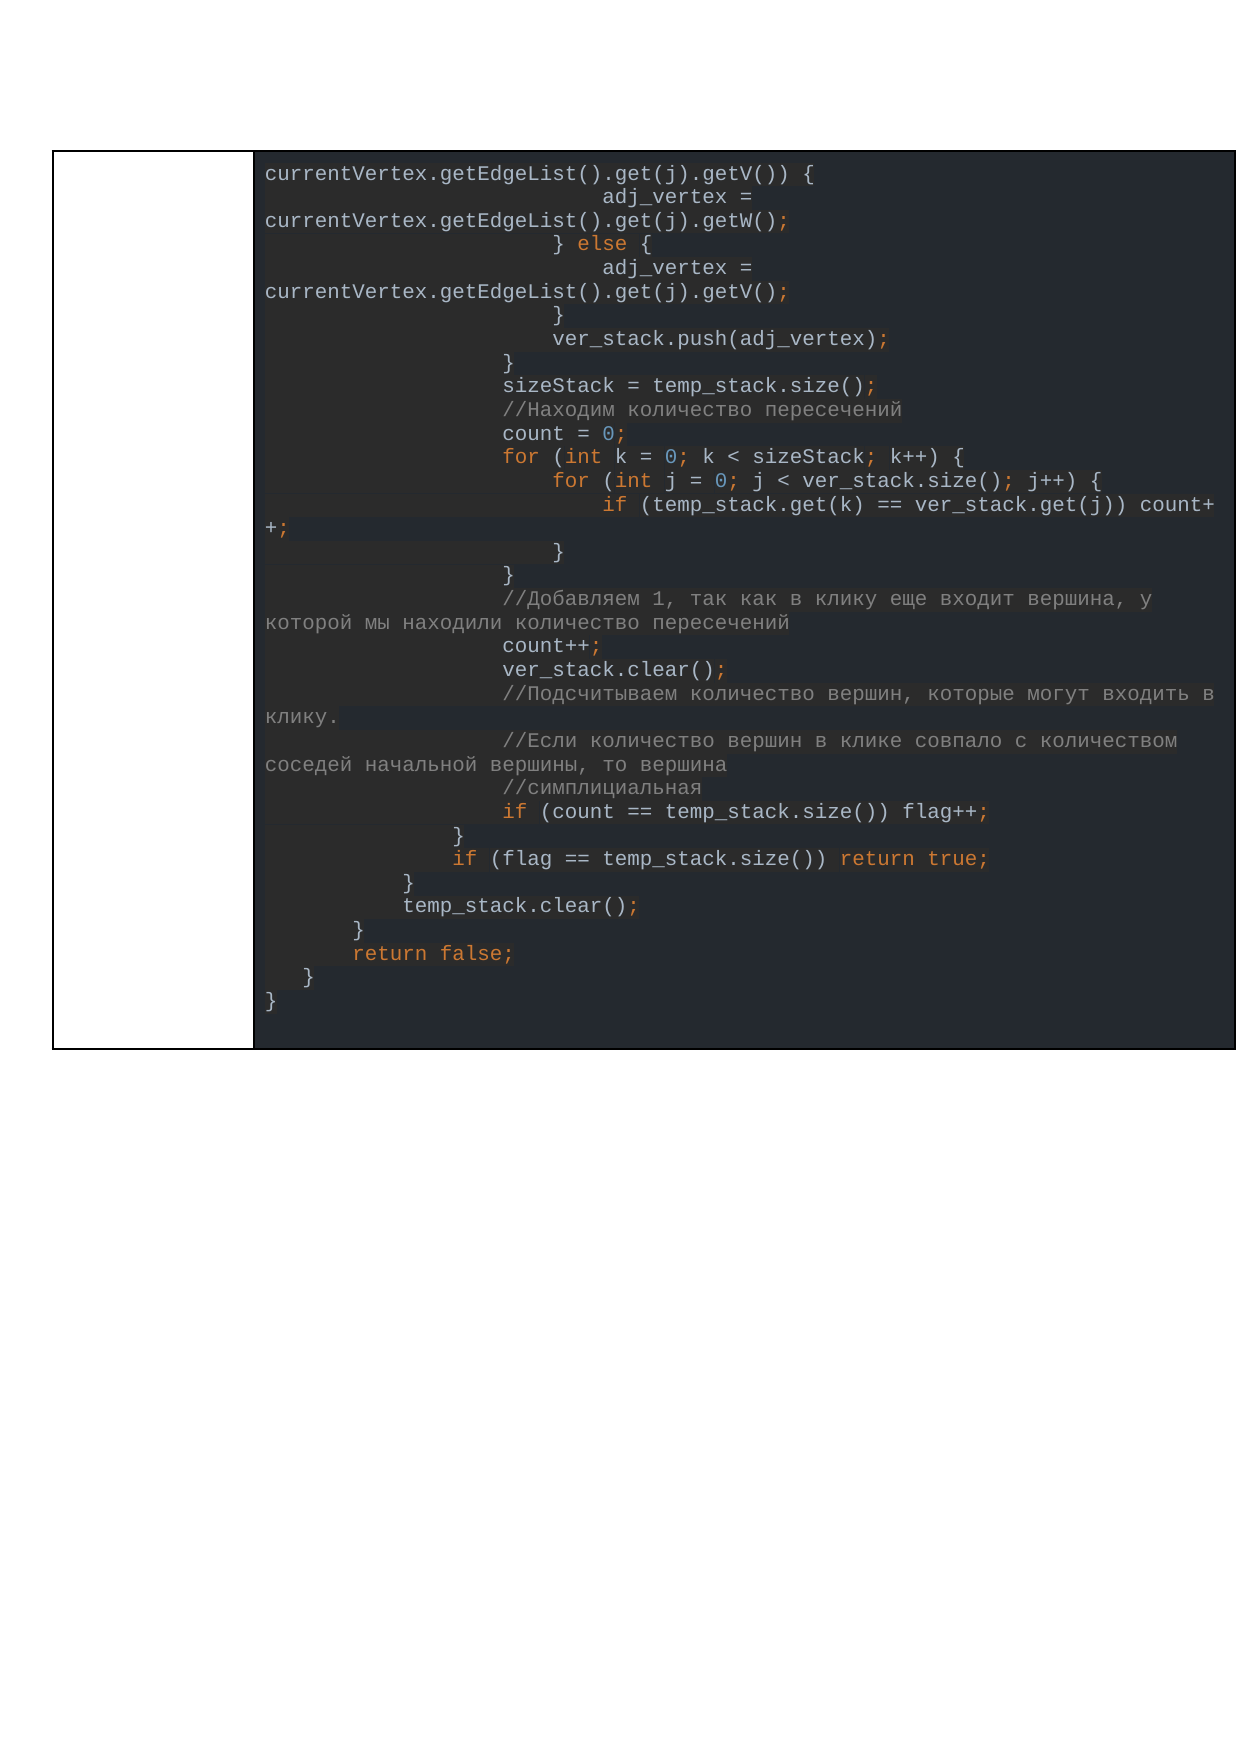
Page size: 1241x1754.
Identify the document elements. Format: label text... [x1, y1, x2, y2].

table_cell [54, 152, 253, 1048]
table_cell currentVertex.getEdgeList().get(j).getV()) { adj_vertex = currentVertex.getEdgeList().get(j).getW(); } else { adj_vertex = currentVertex.getEdgeList().get(j).getV(); } ver_stack.push(adj_vertex); } sizeStack = temp_stack.size(); //Находим количество пересечений count = 0; for (int k = 0; k < sizeStack; k++) { for (int j = 0; j < ver_stack.size(); j++) { if (temp_stack.get(k) == ver_stack.get(j)) count++; } } //Добавляем 1, так как в клику еще входит вершина, у которой мы находили количество пересечений count++; ver_stack.clear(); //Подсчитываем количество вершин, которые могут входить в клику. //Если количество вершин в клике совпало с количеством соседей начальной вершины, то вершина //симплициальная if (count == temp_stack.size()) flag++; } if (flag == temp_stack.size()) return true; } temp_stack.clear(); } return false; } } [255, 152, 1234, 1048]
